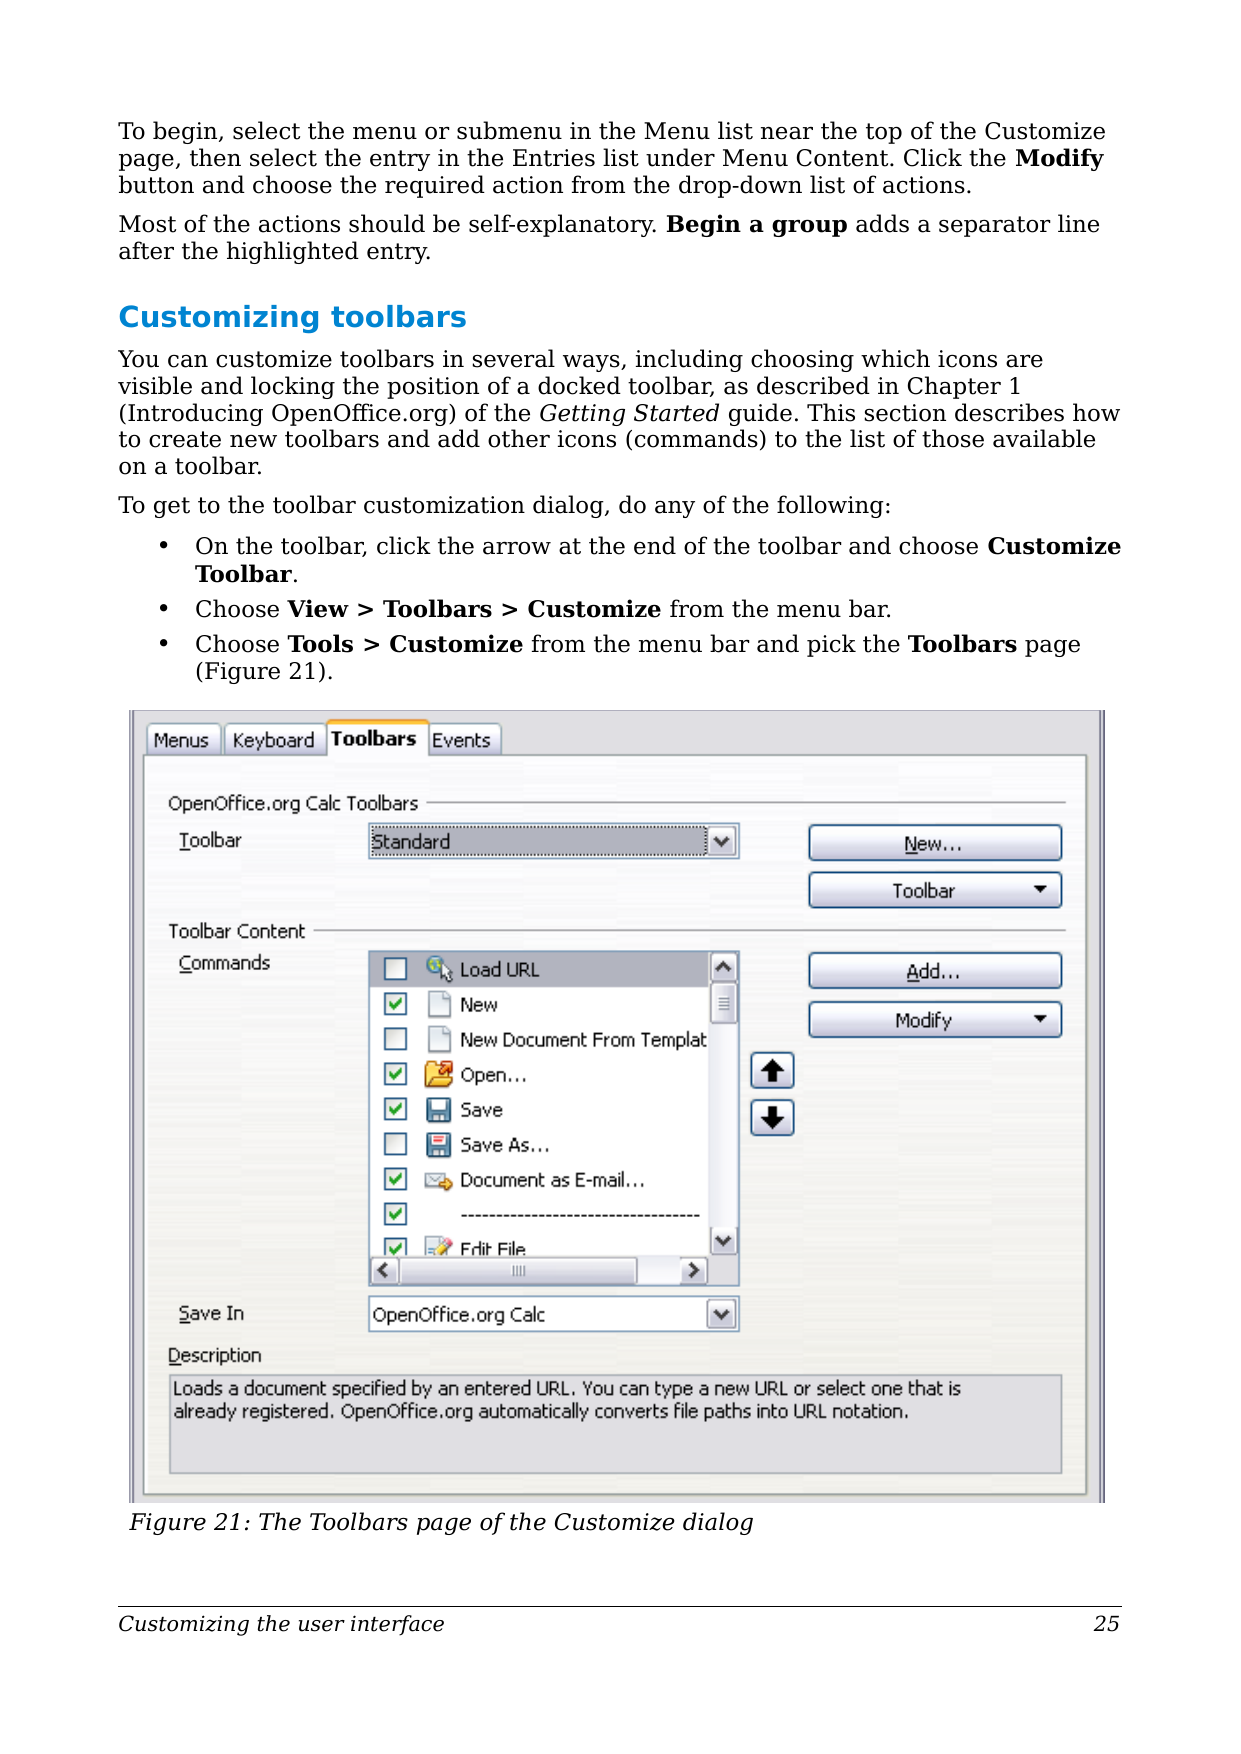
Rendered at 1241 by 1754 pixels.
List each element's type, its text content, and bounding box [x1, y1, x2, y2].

picture [129, 710, 1105, 1503]
text You can customize toolbars in several ways, including choosing which icons are visible and locking the position of a docked toolbar, as described in Chapter 1 (Introducing OpenOffice.org) of the Getting Started guide. This section describes how to create new toolbars and add other icons (commands) to the list of those available on a toolbar. [118, 346, 1122, 480]
list Choose View > Toolbars > Customize from the menu bar. [156, 594, 1122, 623]
list On the toolbar, click the arrow at the end of the toolbar and choose Customize Toolbar. [156, 531, 1122, 588]
subtitle Customizing toolbars [118, 300, 1122, 334]
text Most of the actions should be self-explanatory. Begin a group adds a separator line after the highlighted entry. [118, 211, 1122, 264]
list Choose Tools > Customize from the menu bar and pick the Toolbars page (Figure 21). [156, 629, 1122, 685]
text To begin, select the menu or submenu in the Menu list near the top of the Customize page, then select the entry in the Entries list under Menu Content. Click the Modify button and choose the required action from the drop-down list of actions. [118, 118, 1122, 198]
text To get to the toolbar customization dialog, do any of the following: [118, 492, 1122, 519]
text Figure 21: The Toolbars page of the Customize dialog [129, 1509, 1111, 1535]
